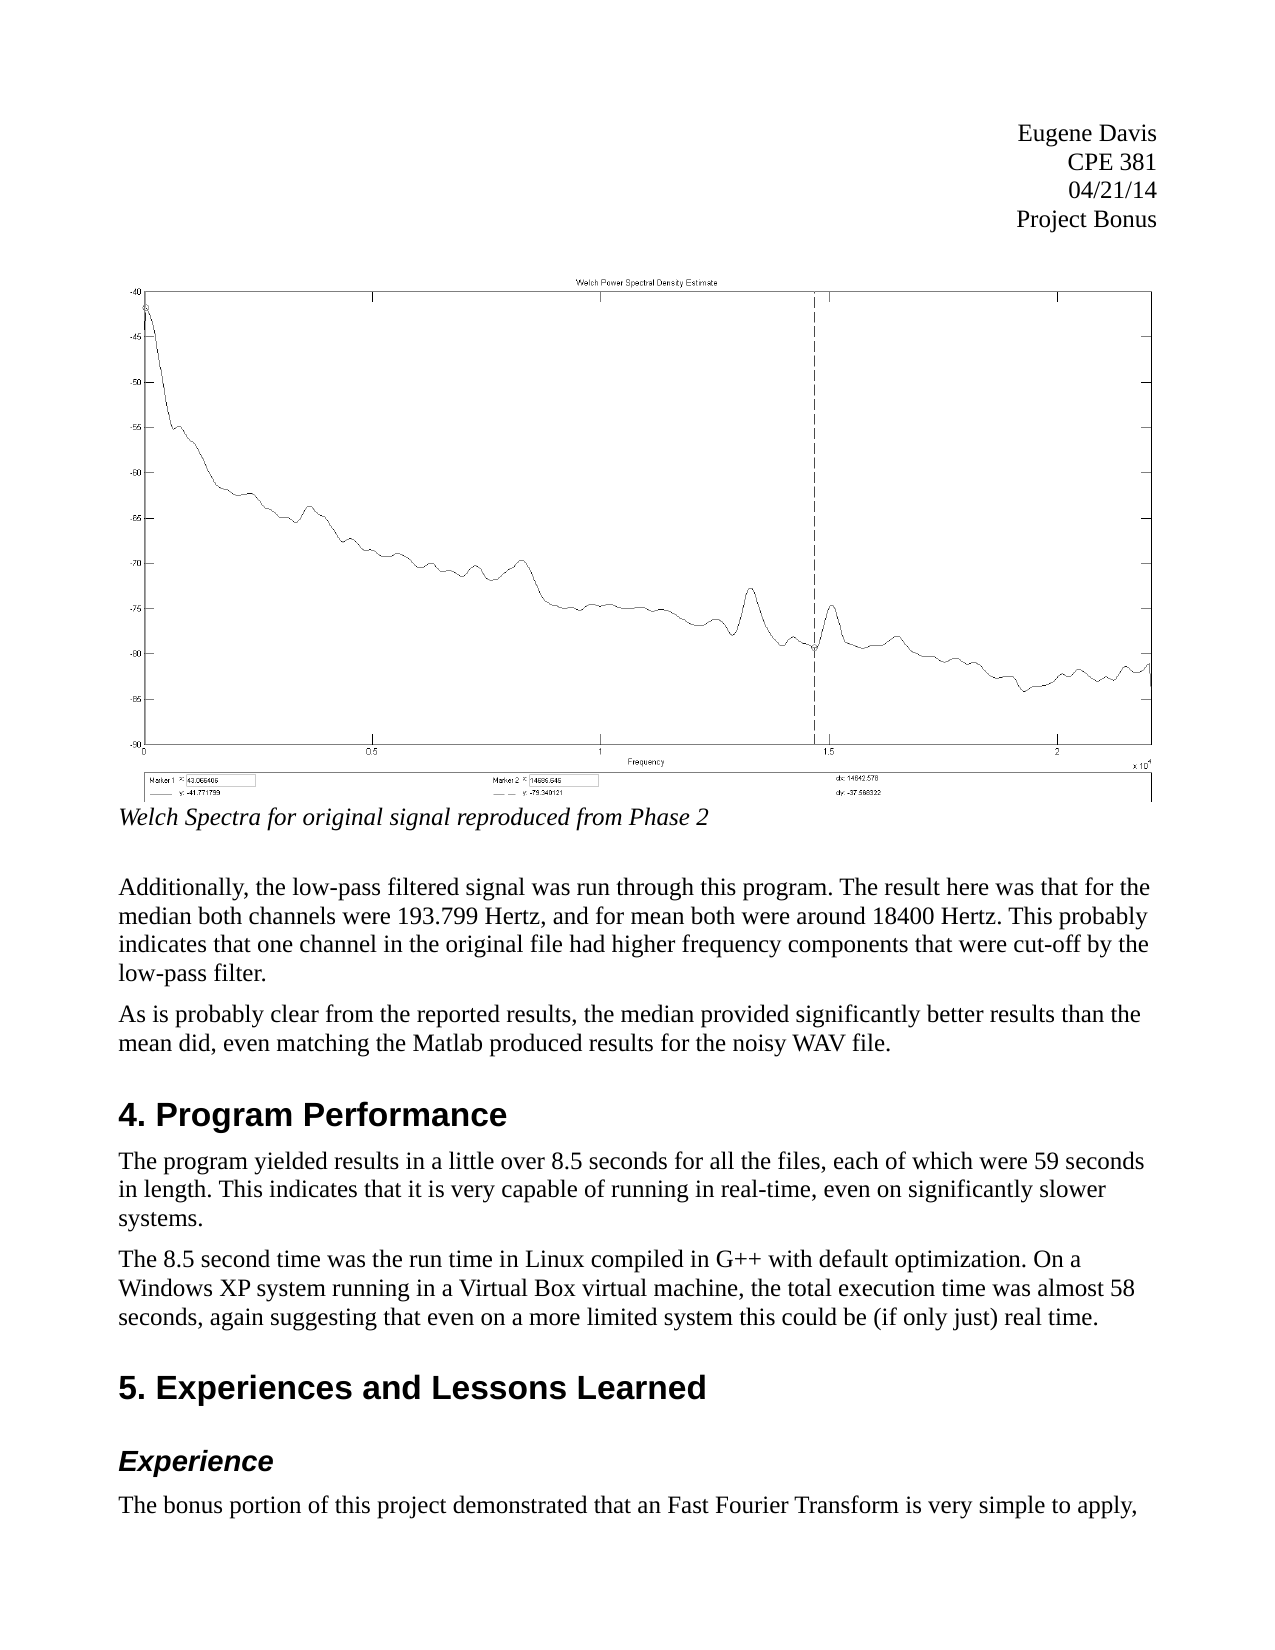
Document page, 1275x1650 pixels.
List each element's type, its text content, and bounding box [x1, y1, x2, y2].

text As is probably clear from the reported results, the median provided significantly better results than the mean did, even matching the Matlab produced results for the noisy WAV file. [118, 999, 1157, 1057]
subtitle 4. Program Performance [118, 1094, 1157, 1133]
text The bonus portion of this project demonstrated that an Fast Fourier Transform is very simple to apply, [118, 1490, 1157, 1519]
text Additionally, the low-pass filtered signal was run through this program. The result here was that for the median both channels were 193.799 Hertz, and for mean both were around 18400 Hertz. This probably indicates that one channel in the original file had higher frequency components that were cut-off by the low-pass filter. [118, 872, 1157, 987]
text Welch Spectra for original signal reproduced from Phase 2 [118, 802, 1157, 831]
subtitle 5. Experiences and Lessons Learned [118, 1368, 1157, 1407]
picture [118, 275, 1157, 802]
text The 8.5 second time was the run time in Linux compiled in G++ with default optimization. On a Windows XP system running in a Virtual Box virtual machine, the total execution time was almost 58 seconds, again suggesting that even on a more limited system this could be (if only just) real time. [118, 1244, 1157, 1331]
text The program yielded results in a little over 8.5 seconds for all the files, each of which were 59 seconds in length. This indicates that it is very capable of running in real-time, even on significantly slower systems. [118, 1146, 1157, 1232]
subtitle Experience [118, 1444, 1157, 1478]
